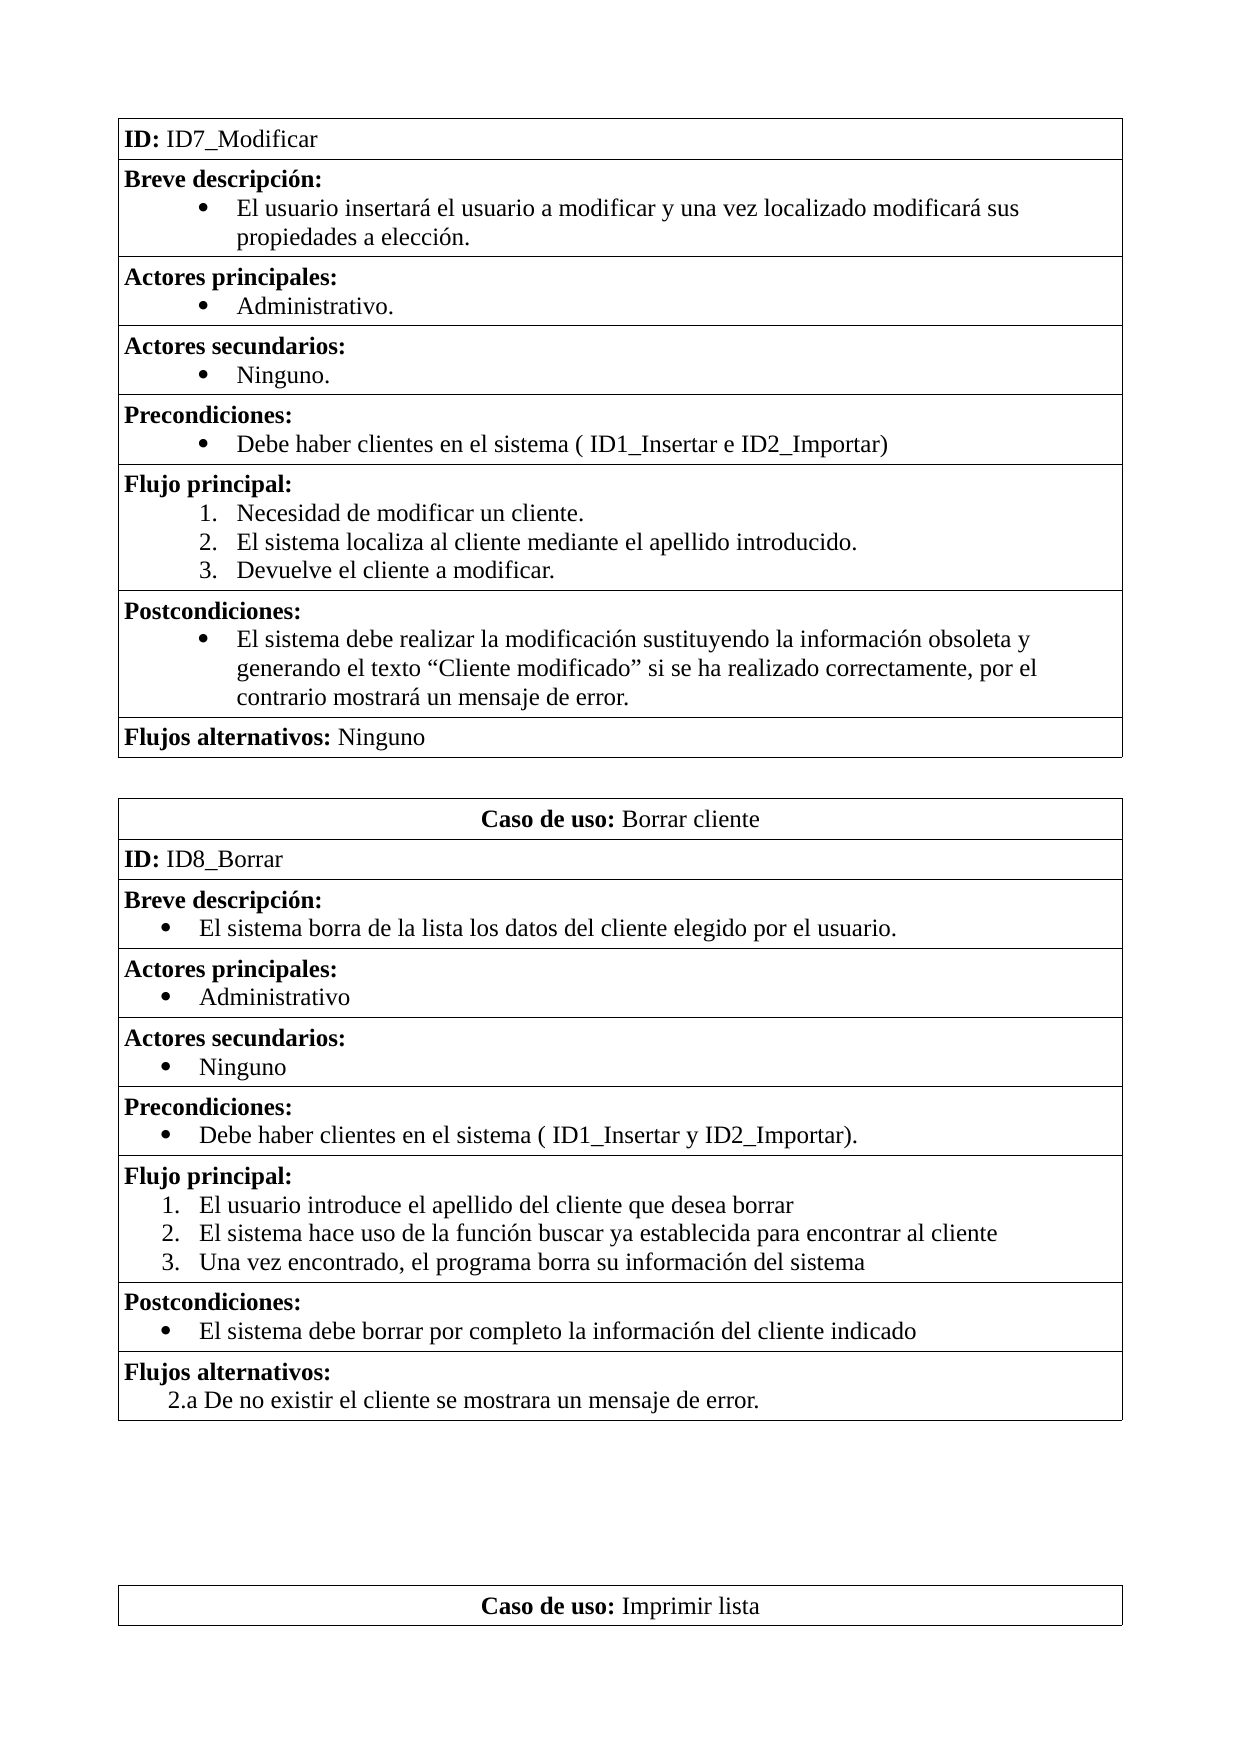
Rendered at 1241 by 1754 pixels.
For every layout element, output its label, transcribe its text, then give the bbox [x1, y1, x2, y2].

table_cell Precondiciones: Debe haber clientes en el sistema ( ID1_Insertar e ID2_Importar) [119, 395, 1122, 463]
table_header Caso de uso: Imprimir lista [119, 1586, 1122, 1625]
table_cell Actores secundarios: Ninguno. [119, 326, 1122, 394]
table_cell Flujo principal: Necesidad de modificar un cliente. El sistema localiza al cliente mediante el apellido introducido. Devuelve el cliente a modificar. [119, 465, 1122, 590]
table_cell Flujo principal: El usuario introduce el apellido del cliente que desea borrar El sistema hace uso de la función buscar ya establecida para encontrar al cliente Una vez encontrado, el programa borra su información del sistema [119, 1156, 1122, 1282]
table_cell Precondiciones: Debe haber clientes en el sistema ( ID1_Insertar y ID2_Importar). [119, 1087, 1122, 1155]
table_cell Actores principales: Administrativo. [119, 257, 1122, 325]
table_cell Flujos alternativos: Ninguno [119, 718, 1122, 757]
table_cell Flujos alternativos: 2.a De no existir el cliente se mostrara un mensaje de error. [119, 1352, 1122, 1420]
table_cell Actores secundarios: Ninguno [119, 1018, 1122, 1086]
table_cell Postcondiciones: El sistema debe realizar la modificación sustituyendo la información obsoleta y generando el texto “Cliente modificado” si se ha realizado correctamente, por el contrario mostrará un mensaje de error. [119, 591, 1122, 717]
table_cell Postcondiciones: El sistema debe borrar por completo la información del cliente indicado [119, 1283, 1122, 1351]
table_cell Breve descripción: El sistema borra de la lista los datos del cliente elegido por el usuario. [119, 880, 1122, 948]
table_cell ID: ID7_Modificar [119, 119, 1122, 158]
table_cell Breve descripción: El usuario insertará el usuario a modificar y una vez localizado modificará sus propiedades a elección. [119, 160, 1122, 256]
table_cell Actores principales: Administrativo [119, 949, 1122, 1017]
table_cell ID: ID8_Borrar [119, 840, 1122, 879]
table_header Caso de uso: Borrar cliente [119, 799, 1122, 838]
